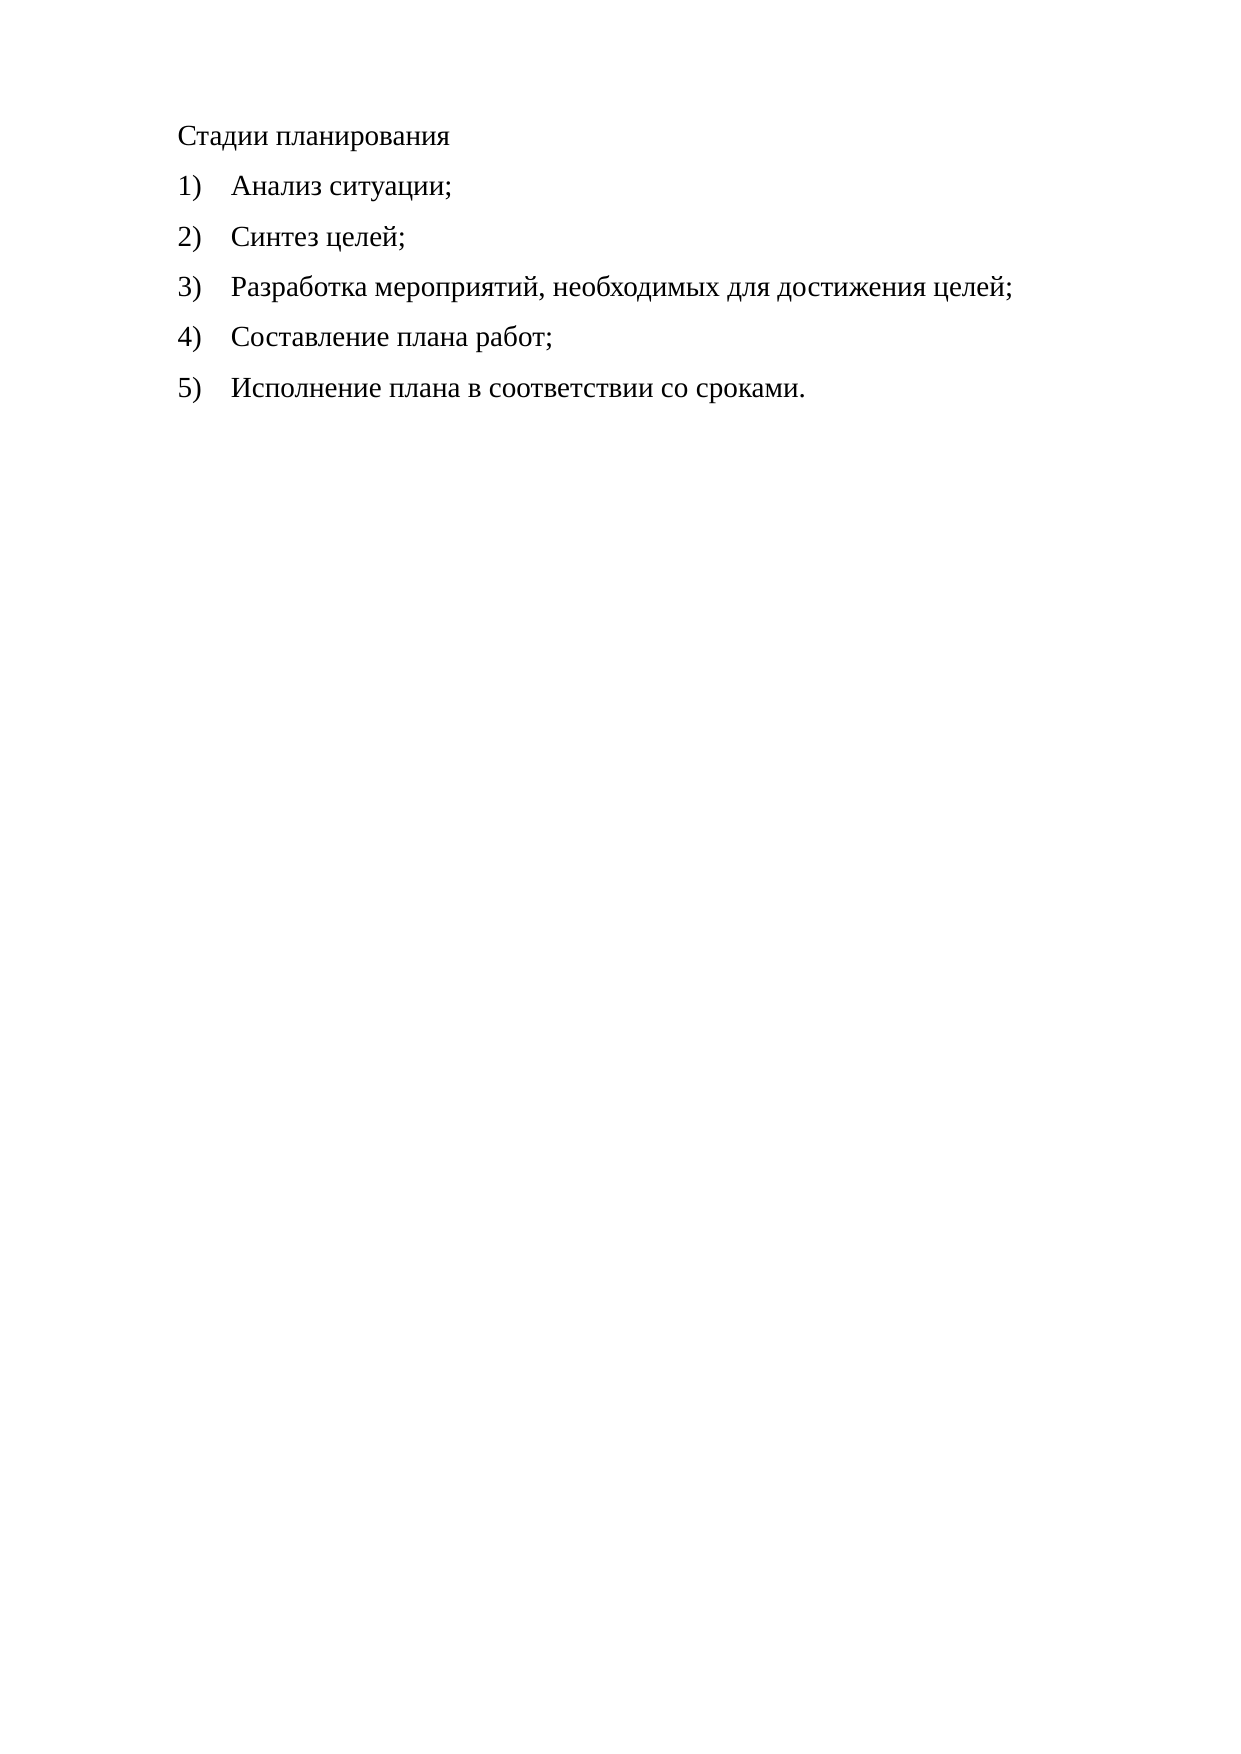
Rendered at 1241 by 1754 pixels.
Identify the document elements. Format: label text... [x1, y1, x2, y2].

list Исполнение плана в соответствии со сроками. [118, 370, 1122, 403]
list Синтез целей; [118, 219, 1122, 252]
text Стадии планирования [118, 118, 1122, 152]
list Составление плана работ; [118, 319, 1122, 353]
list Разработка мероприятий, необходимых для достижения целей; [118, 269, 1122, 303]
list Анализ ситуации; [118, 168, 1122, 202]
